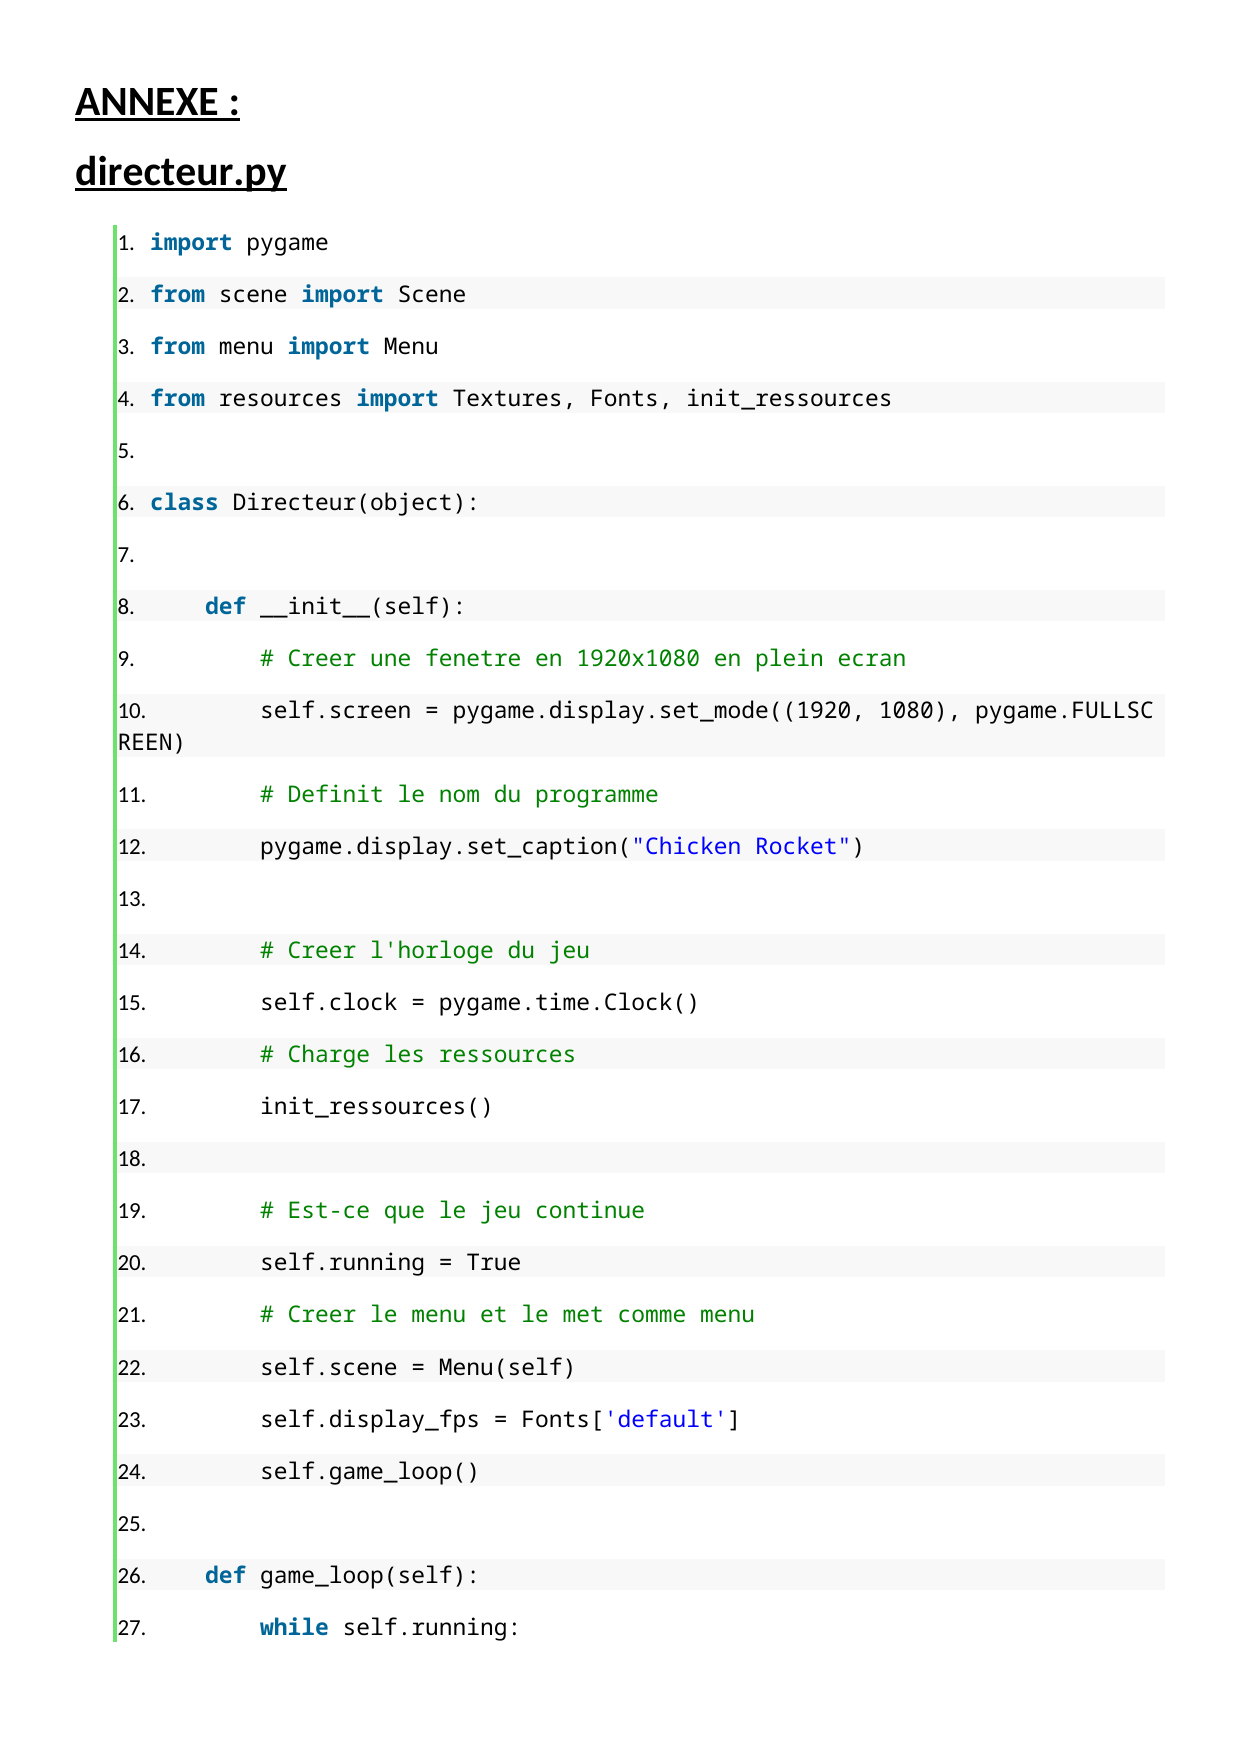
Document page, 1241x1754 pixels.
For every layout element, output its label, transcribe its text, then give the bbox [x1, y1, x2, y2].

list class Directeur(object): [117, 486, 1165, 517]
list self.display_fps = Fonts['default'] [117, 1402, 1165, 1434]
list self.running = True [117, 1246, 1165, 1277]
list from scene import Scene [117, 277, 1165, 309]
list self.clock = pygame.time.Clock() [117, 986, 1165, 1017]
list # Charge les ressources [117, 1038, 1165, 1069]
list self.screen = pygame.display.set_mode((1920, 1080), pygame.FULLSCREEN) [117, 694, 1165, 757]
list self.game_loop() [117, 1454, 1165, 1486]
list # Creer l'horloge du jeu [117, 934, 1165, 965]
list from menu import Menu [117, 329, 1165, 361]
list init_ressources() [117, 1090, 1165, 1121]
list # Creer le menu et le met comme menu [117, 1298, 1165, 1329]
list # Est-ce que le jeu continue [117, 1194, 1165, 1225]
list # Creer une fenetre en 1920x1080 en plein ecran [117, 642, 1165, 673]
list import pygame [117, 225, 1165, 257]
text ANNEXE : [75, 75, 1165, 126]
list from resources import Textures, Fonts, init_ressources [117, 382, 1165, 413]
list while self.running: [117, 1611, 1165, 1642]
list def __init__(self): [117, 590, 1165, 621]
list pygame.display.set_caption("Chicken Rocket") [117, 829, 1165, 861]
list self.scene = Menu(self) [117, 1350, 1165, 1382]
list def game_loop(self): [117, 1559, 1165, 1590]
text directeur.py [75, 145, 1165, 196]
list # Definit le nom du programme [117, 777, 1165, 809]
